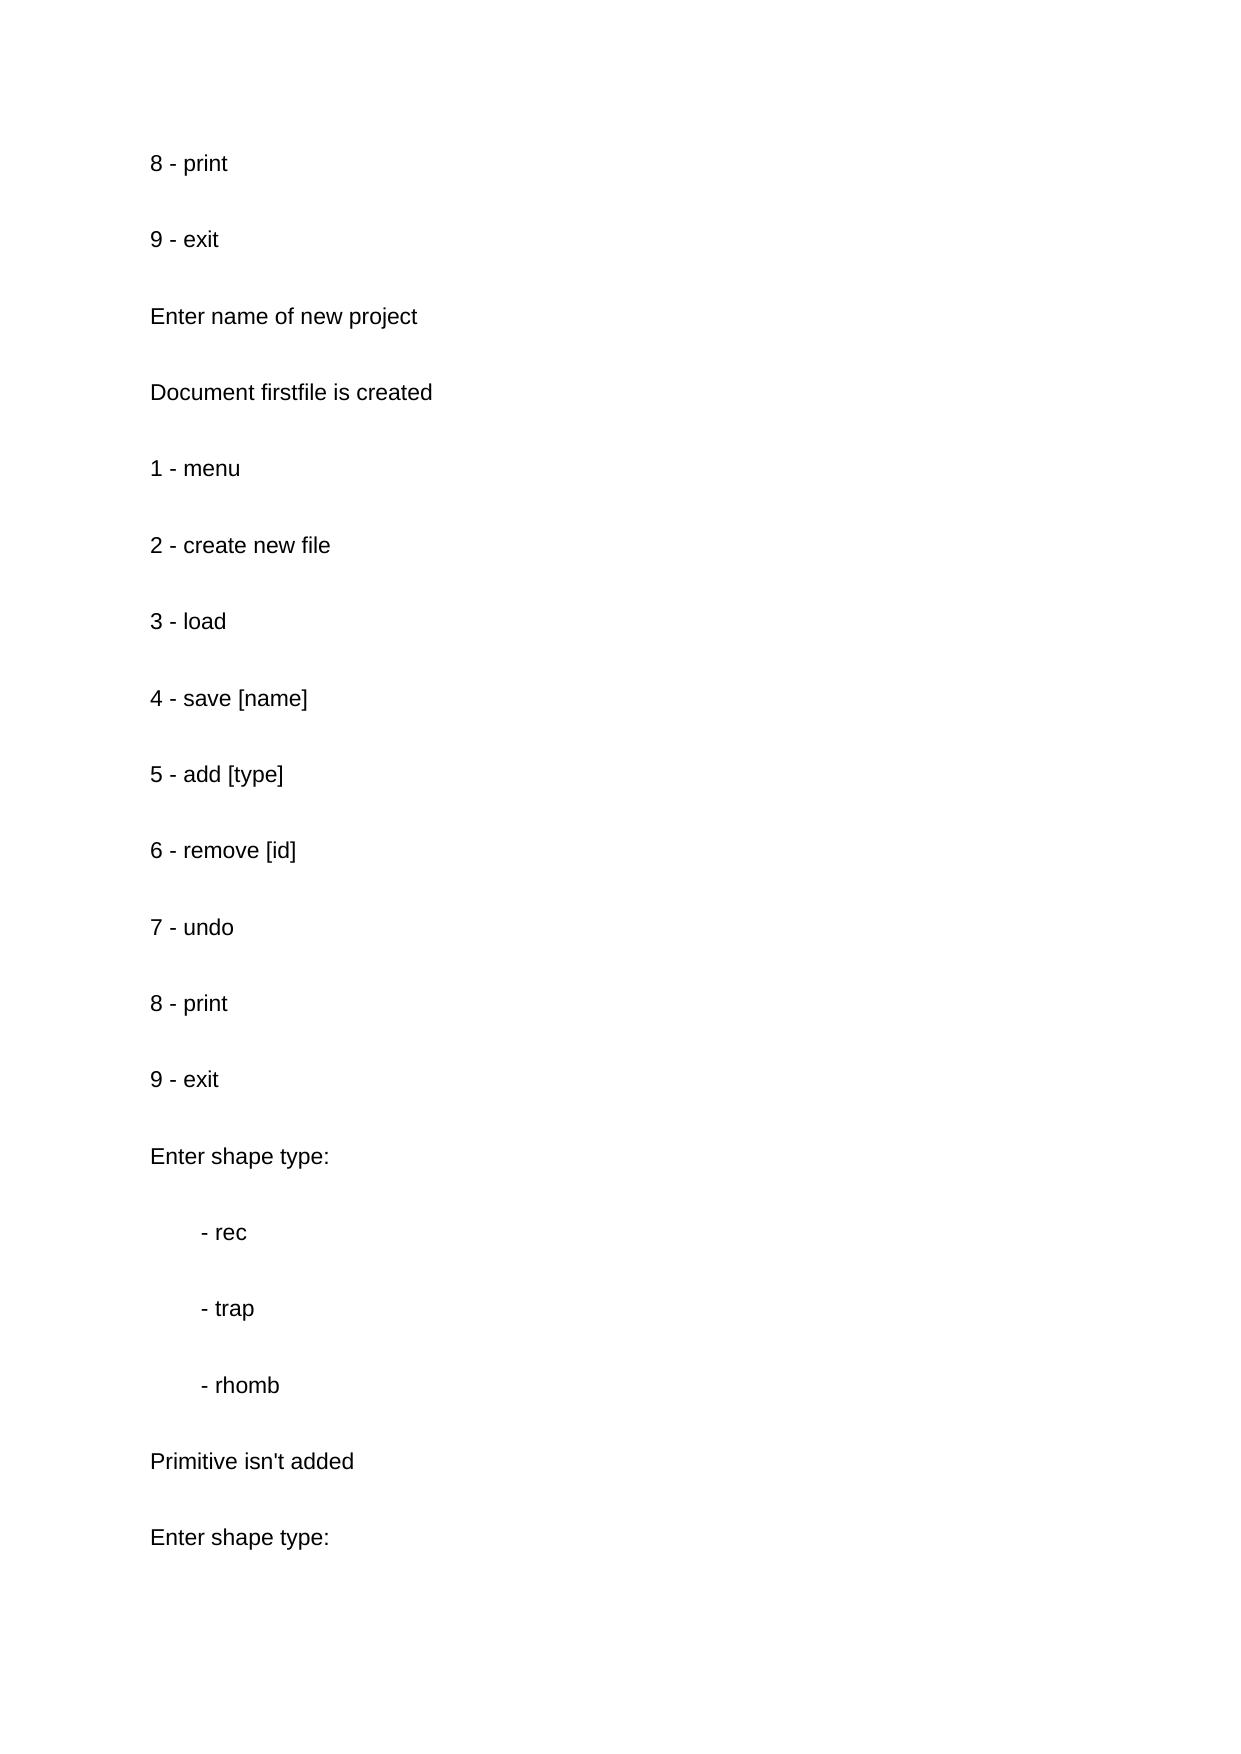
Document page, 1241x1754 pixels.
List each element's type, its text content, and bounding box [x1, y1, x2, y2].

text 5 - add [type] [150, 761, 1090, 787]
text 9 - exit [150, 226, 1090, 253]
text 3 - load [150, 608, 1090, 634]
text 1 - menu [150, 455, 1090, 482]
text Enter shape type: [150, 1524, 1090, 1551]
text 9 - exit [150, 1066, 1090, 1093]
text - rec [150, 1219, 1090, 1245]
text 2 - create new file [150, 532, 1090, 558]
text 8 - print [150, 150, 1090, 176]
text Document firstfile is created [150, 379, 1090, 405]
text - trap [150, 1295, 1090, 1322]
text - rhomb [150, 1372, 1090, 1398]
text 8 - print [150, 990, 1090, 1016]
text Enter name of new project [150, 303, 1090, 329]
text Enter shape type: [150, 1143, 1090, 1169]
text 7 - undo [150, 913, 1090, 940]
text 4 - save [name] [150, 684, 1090, 711]
text Primitive isn't added [150, 1448, 1090, 1474]
text 6 - remove [id] [150, 837, 1090, 863]
